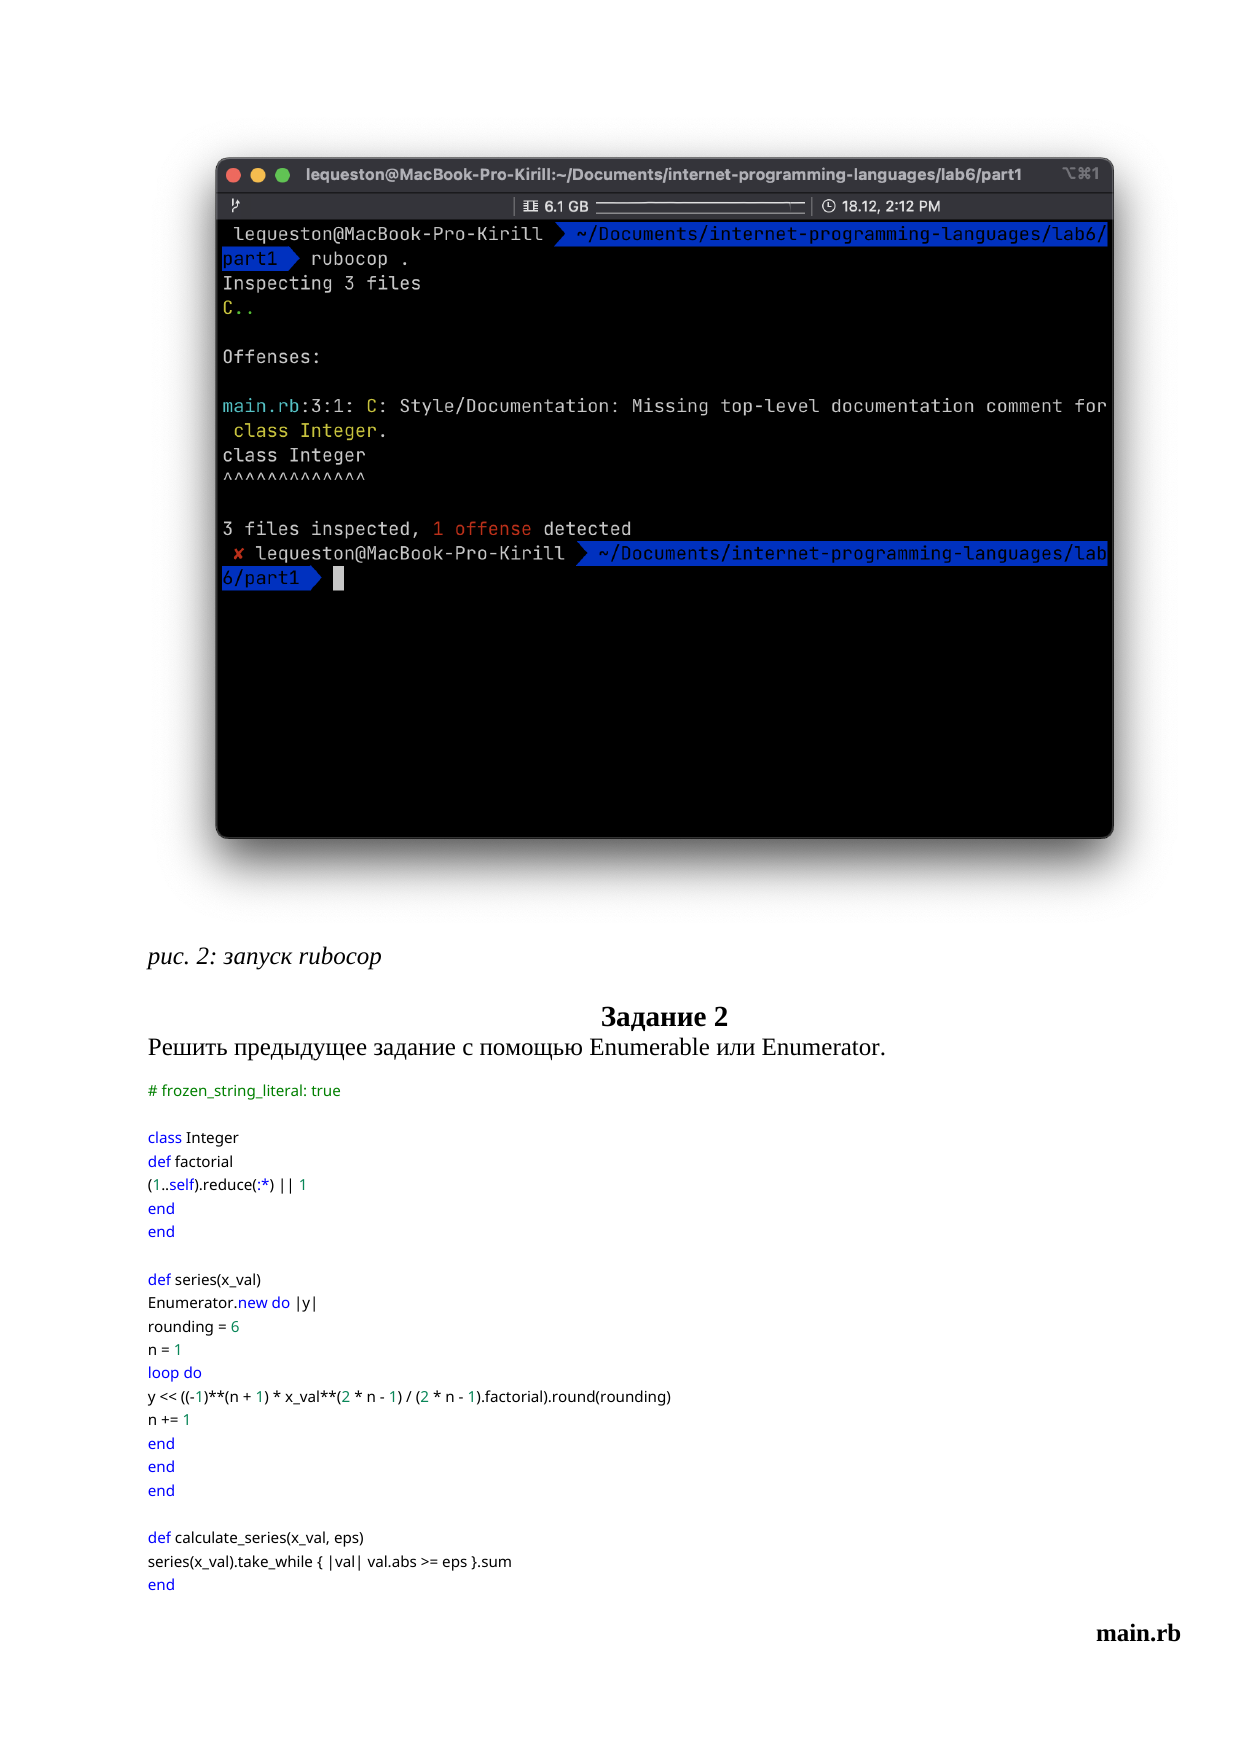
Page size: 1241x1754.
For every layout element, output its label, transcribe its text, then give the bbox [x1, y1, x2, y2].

text rounding = 6 [148, 1313, 1181, 1336]
text y << ((-1)**(n + 1) * x_val**(2 * n - 1) / (2 * n - 1).factorial).round(rounding) [148, 1383, 1181, 1407]
text n = 1 [148, 1336, 1181, 1360]
text loop do [148, 1360, 1181, 1383]
text end [148, 1454, 1181, 1477]
text series(x_val).take_while { |val| val.abs >= eps }.sum [148, 1548, 1181, 1571]
text end [148, 1430, 1181, 1454]
text def series(x_val) [148, 1266, 1181, 1289]
text Enumerator.new do |y| [148, 1289, 1181, 1313]
text main.rb [148, 1618, 1181, 1647]
text class Integer [148, 1125, 1181, 1148]
text рис. 2: запуск rubocop [148, 929, 1181, 970]
text n += 1 [148, 1407, 1181, 1430]
text Решить предыдущее задание с помощью Enumerable или Enumerator. [148, 1032, 1181, 1061]
text end [148, 1219, 1181, 1242]
text def factorial [148, 1148, 1181, 1172]
text # frozen_string_literal: true [148, 1080, 1181, 1101]
text end [148, 1477, 1181, 1501]
text def calculate_series(x_val, eps) [148, 1524, 1181, 1548]
text end [148, 1571, 1181, 1595]
text (1..self).reduce(:*) || 1 [148, 1172, 1181, 1195]
picture [147, 111, 1182, 929]
text Задание 2 [148, 999, 1181, 1032]
text end [148, 1195, 1181, 1219]
